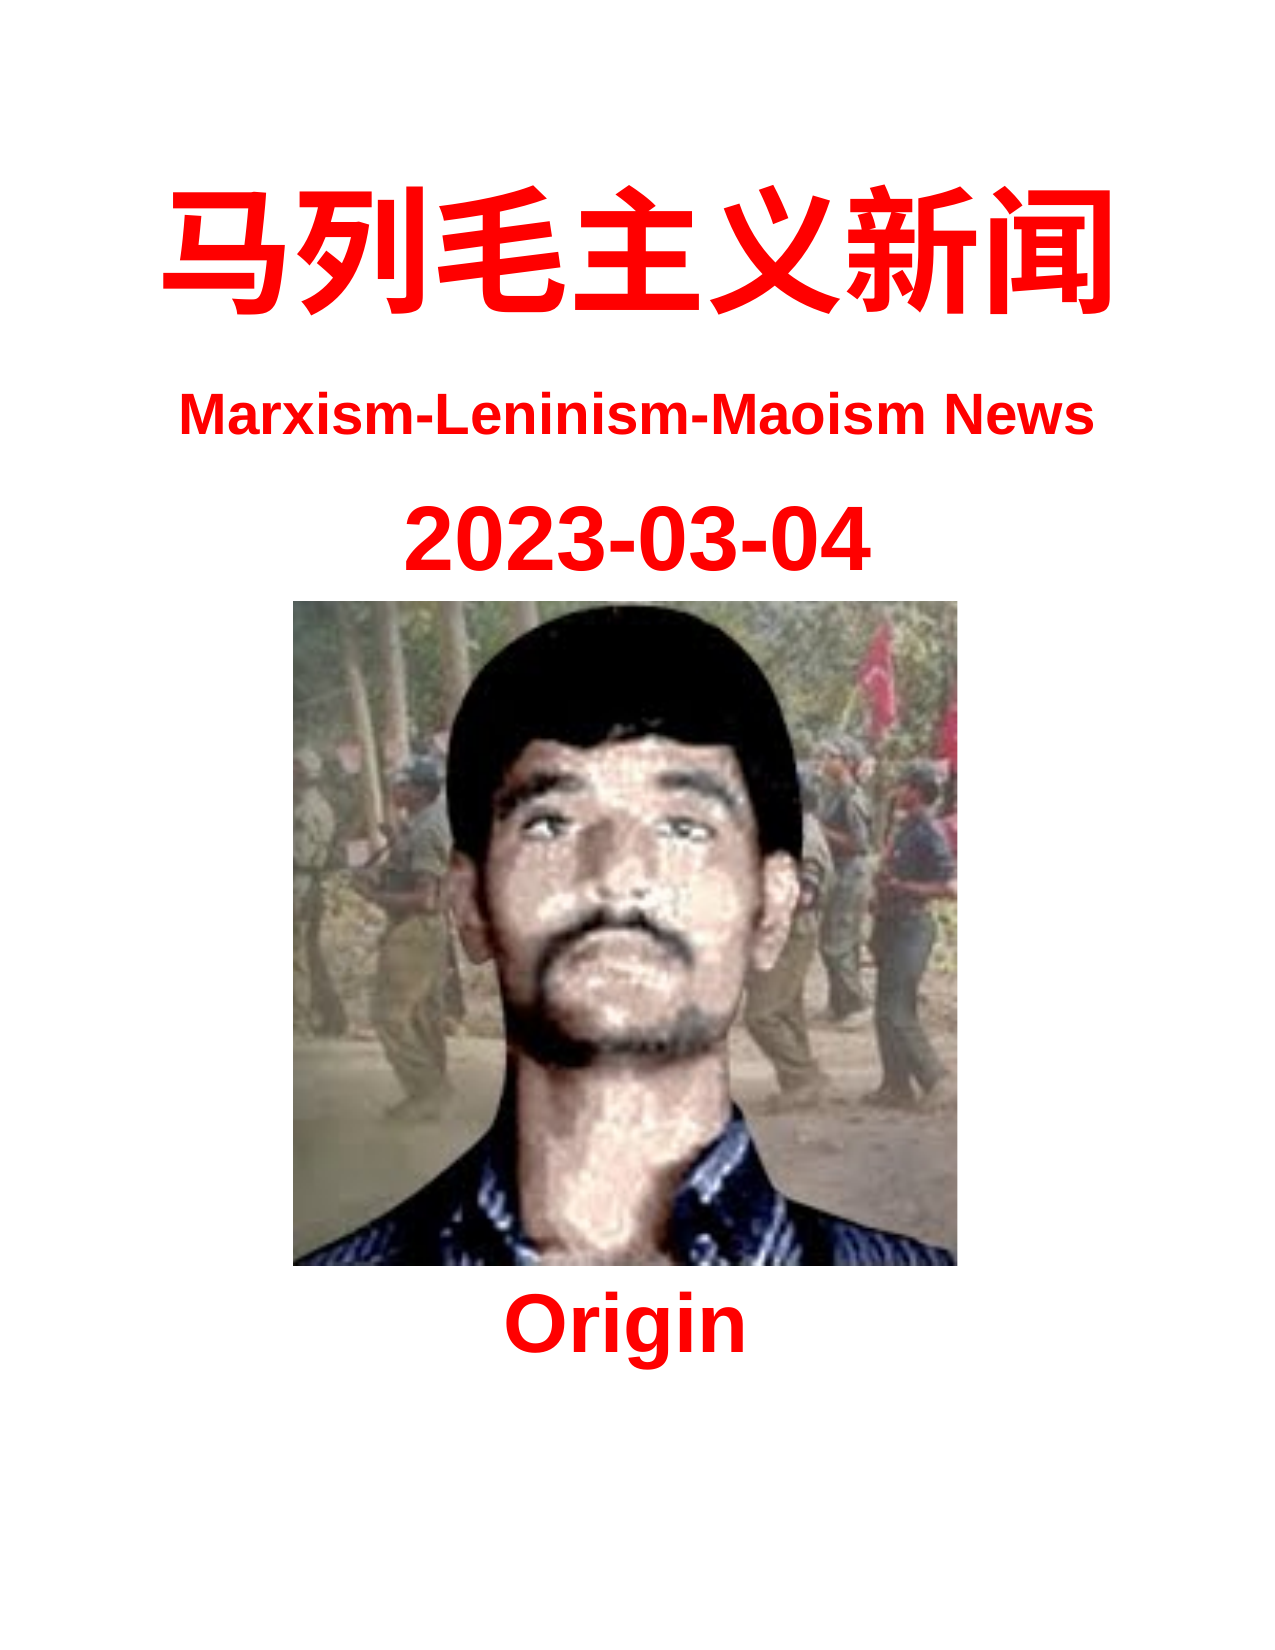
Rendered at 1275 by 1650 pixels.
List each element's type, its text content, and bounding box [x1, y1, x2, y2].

picture [293, 601, 958, 1266]
subtitle Origin [118, 1274, 1157, 1370]
subtitle 2023-03-04 [118, 484, 1157, 590]
subtitle Marxism-Leninism-Maoism News [118, 380, 1157, 447]
subtitle 马列毛主义新闻 [118, 143, 1157, 342]
